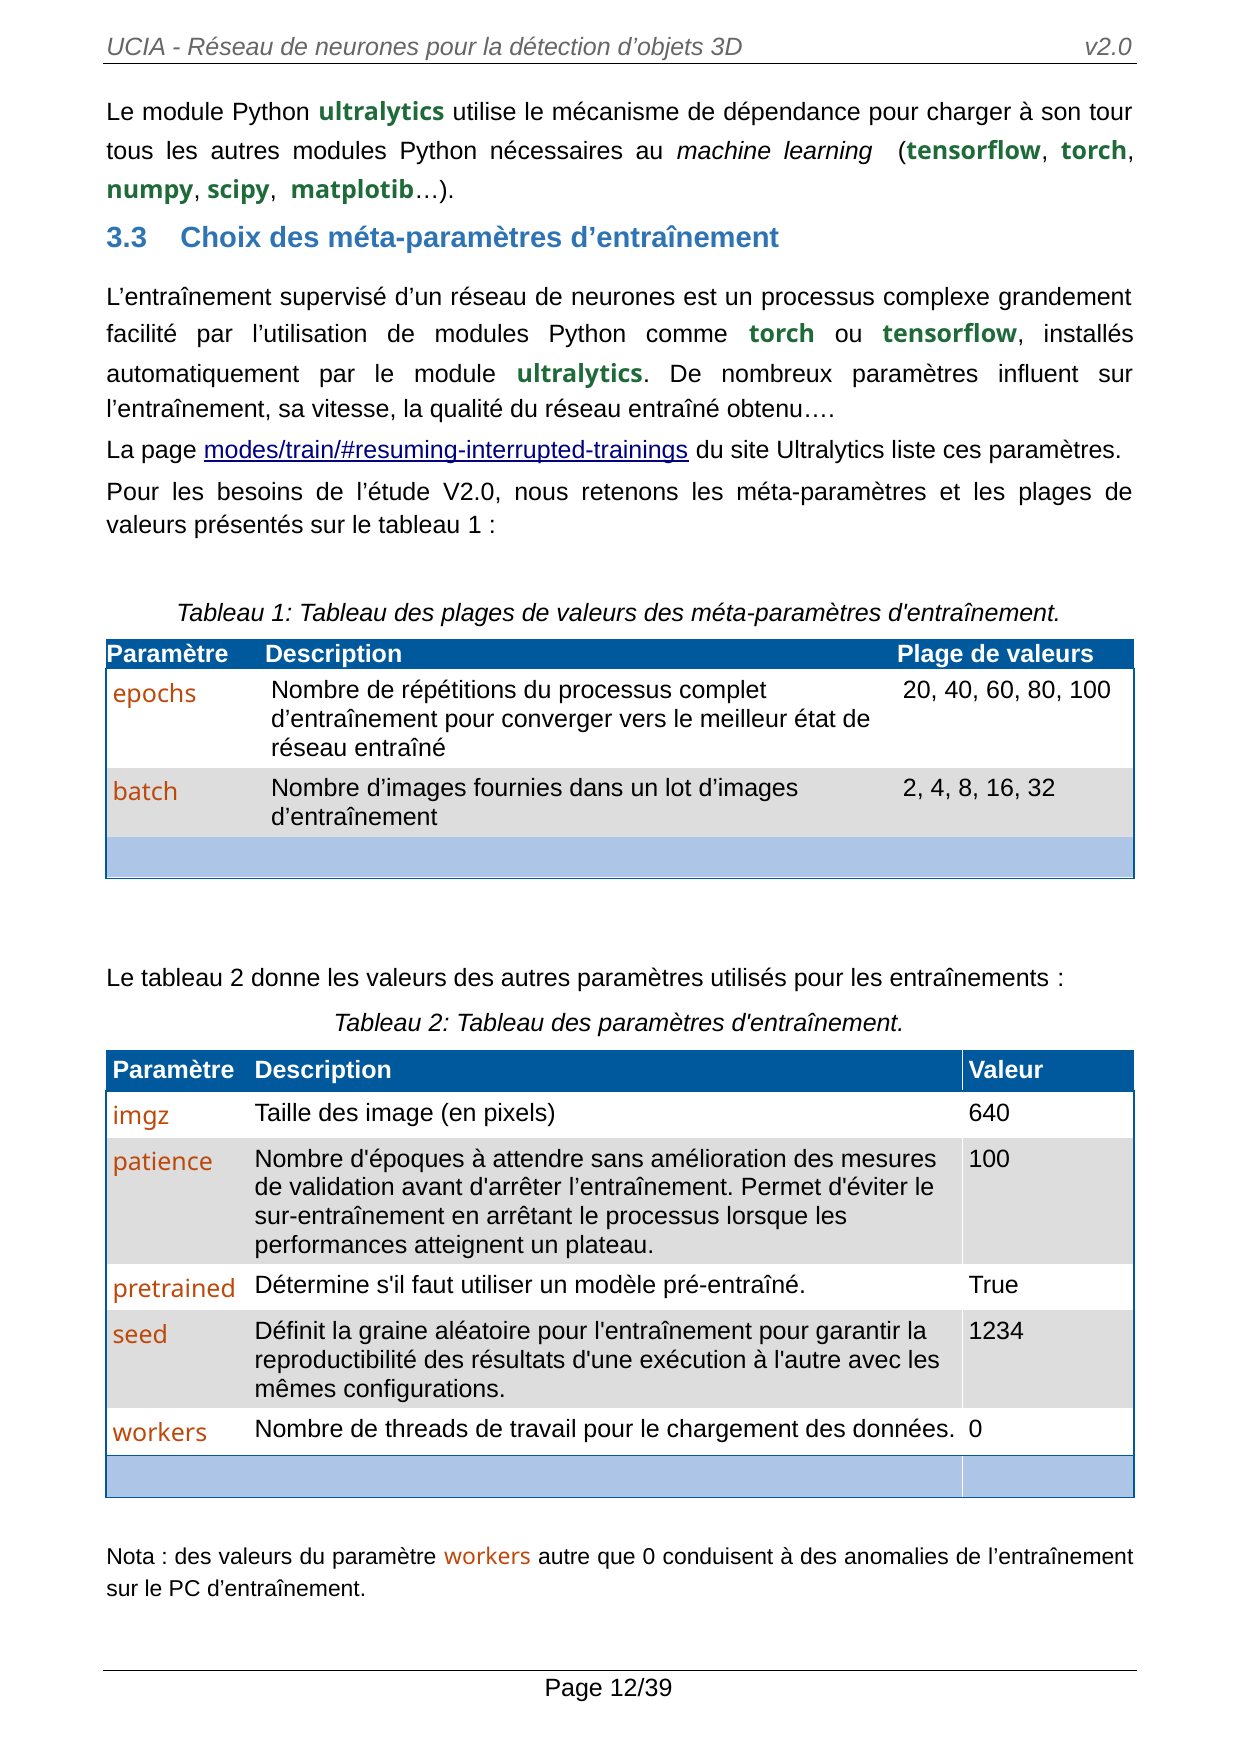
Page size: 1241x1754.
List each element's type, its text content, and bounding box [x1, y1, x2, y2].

table_header Paramètre [106, 1050, 248, 1090]
table_cell batch [107, 768, 265, 837]
table_header Description [248, 1050, 962, 1090]
text L’entraînement supervisé d’un réseau de neurones est un processus complexe grandement facilité par l’utilisation de modules Python comme torch ou tensorflow, installés automatiquement par le module ultralytics. De nombreux paramètres influent sur l’entraînement, sa vitesse, la qualité du réseau entraîné obtenu…. [106, 282, 1134, 422]
table_cell True [963, 1265, 1133, 1310]
table_cell Nombre d’images fournies dans un lot d’images d’entraînement [265, 768, 897, 837]
table_cell [963, 1456, 1133, 1497]
text Nota : des valeurs du paramètre workers autre que 0 conduisent à des anomalies de l’entraînement sur le PC d’entraînement. [106, 1540, 1134, 1602]
text La page modes/train/#resuming-interrupted-trainings du site Ultralytics liste ces paramètres. [106, 435, 1134, 464]
text Le module Python ultralytics utilise le mécanisme de dépendance pour charger à son tour tous les autres modules Python nécessaires au machine learning (tensorflow, torch, numpy, scipy, matplotib…). [106, 94, 1134, 206]
table_cell 640 [963, 1092, 1133, 1138]
table_cell [107, 1456, 248, 1497]
table_cell epochs [107, 669, 265, 767]
table_cell Taille des image (en pixels) [248, 1092, 962, 1138]
table_cell patience [107, 1138, 248, 1264]
table_cell imgz [107, 1092, 248, 1138]
table_header Paramètre [106, 639, 265, 668]
text Le tableau 2 donne les valeurs des autres paramètres utilisés pour les entraînements : [106, 963, 1134, 991]
table_cell 20, 40, 60, 80, 100 [897, 669, 1133, 767]
table_cell 1234 [963, 1310, 1133, 1408]
subtitle Choix des méta-paramètres d’entraînement [106, 220, 1134, 253]
text Tableau 2: Tableau des paramètres d'entraînement. [106, 1008, 1134, 1037]
table_cell [107, 837, 265, 877]
table_cell workers [107, 1409, 248, 1454]
table_cell [897, 837, 1133, 877]
table_cell Détermine s'il faut utiliser un modèle pré-entraîné. [248, 1265, 962, 1310]
table_cell 100 [963, 1138, 1133, 1264]
table_header Description [265, 639, 897, 668]
table_cell Nombre d'époques à attendre sans amélioration des mesures de validation avant d'arrêter l’entraînement. Permet d'éviter le sur-entraînement en arrêtant le processus lorsque les performances atteignent un plateau. [248, 1138, 962, 1264]
table_cell seed [107, 1310, 248, 1408]
table_cell [248, 1456, 962, 1497]
table_cell Nombre de threads de travail pour le chargement des données. [248, 1409, 962, 1454]
table_cell Définit la graine aléatoire pour l'entraînement pour garantir la reproductibilité des résultats d'une exécution à l'autre avec les mêmes configurations. [248, 1310, 962, 1408]
table_cell Nombre de répétitions du processus complet d’entraînement pour converger vers le meilleur état de réseau entraîné [265, 669, 897, 767]
table_header Valeur [963, 1050, 1134, 1090]
table_cell 0 [963, 1409, 1133, 1454]
text Pour les besoins de l’étude V2.0, nous retenons les méta-paramètres et les plages de valeurs présentés sur le tableau 1 : [106, 477, 1134, 539]
table_cell 2, 4, 8, 16, 32 [897, 768, 1133, 837]
table_header Plage de valeurs [897, 639, 1134, 668]
text Tableau 1: Tableau des plages de valeurs des méta-paramètres d'entraînement. [106, 598, 1134, 626]
table_cell [265, 837, 897, 877]
table_cell pretrained [107, 1265, 248, 1310]
